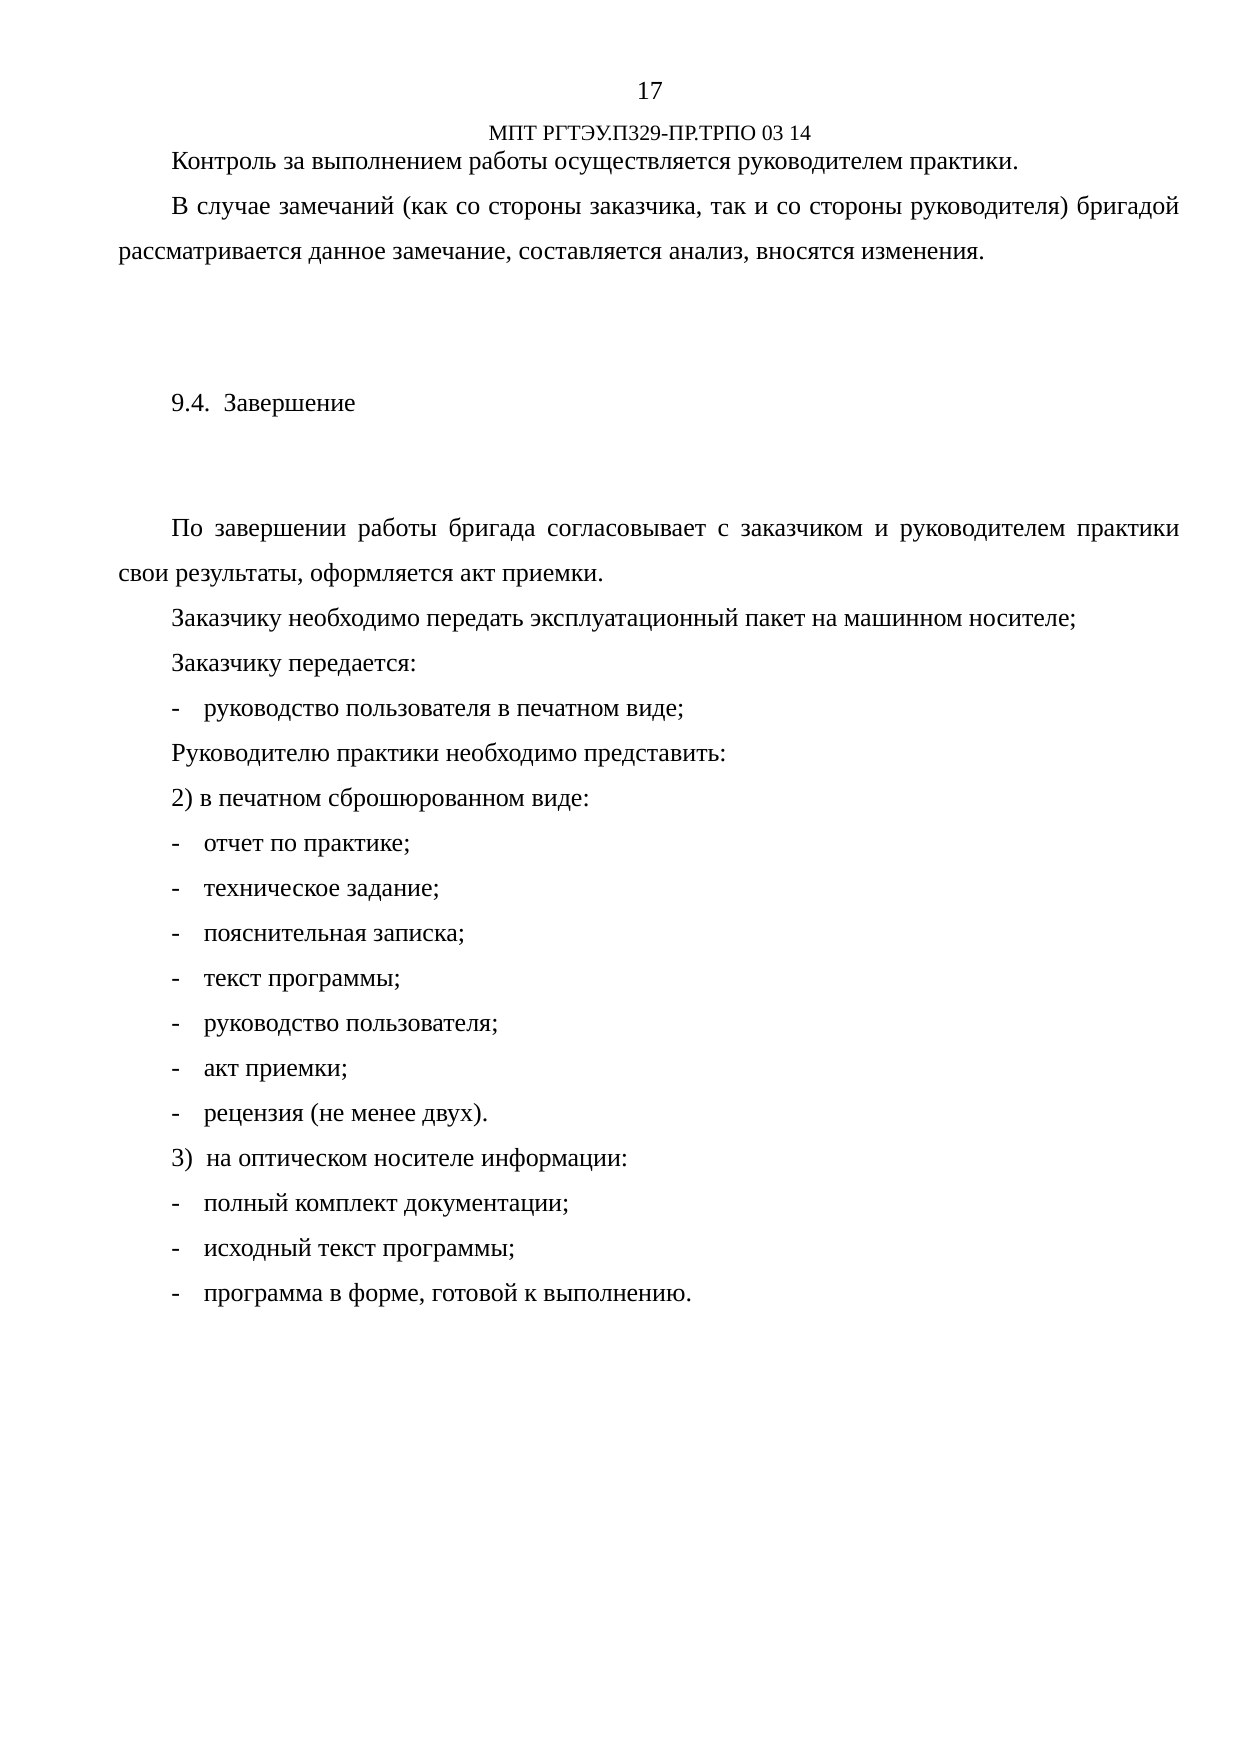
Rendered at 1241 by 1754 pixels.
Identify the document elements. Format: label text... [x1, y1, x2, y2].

subtitle текст программы; [118, 962, 1181, 992]
subtitle рецензия (не менее двух). [118, 1097, 1181, 1127]
subtitle исходный текст программы; [118, 1232, 1181, 1262]
subtitle руководство пользователя в печатном виде; [118, 692, 1181, 722]
subtitle программа в форме, готовой к выполнению. [118, 1277, 1181, 1307]
subtitle пояснительная записка; [118, 917, 1181, 947]
text В случае замечаний (как со стороны заказчика, так и со стороны руководителя) бригадой рассматривается данное замечание, составляется анализ, вносятся изменения. [118, 190, 1181, 265]
subtitle на оптическом носителе информации: [118, 1142, 1181, 1172]
subtitle техническое задание; [118, 872, 1181, 902]
subtitle руководство пользователя; [118, 1007, 1181, 1037]
subtitle в печатном сброшюрованном виде: [118, 782, 1181, 812]
subtitle акт приемки; [118, 1052, 1181, 1082]
subtitle отчет по практике; [118, 827, 1181, 857]
subtitle полный комплект документации; [118, 1187, 1181, 1217]
text Заказчику передается: [118, 647, 1181, 677]
text Заказчику необходимо передать эксплуатационный пакет на машинном носителе; [118, 602, 1181, 632]
subtitle Завершение [118, 387, 1181, 417]
text Контроль за выполнением работы осуществляется руководителем практики. [118, 145, 1181, 175]
text Руководителю практики необходимо представить: [118, 737, 1181, 767]
text По завершении работы бригада согласовывает с заказчиком и руководителем практики свои результаты, оформляется акт приемки. [118, 512, 1181, 587]
